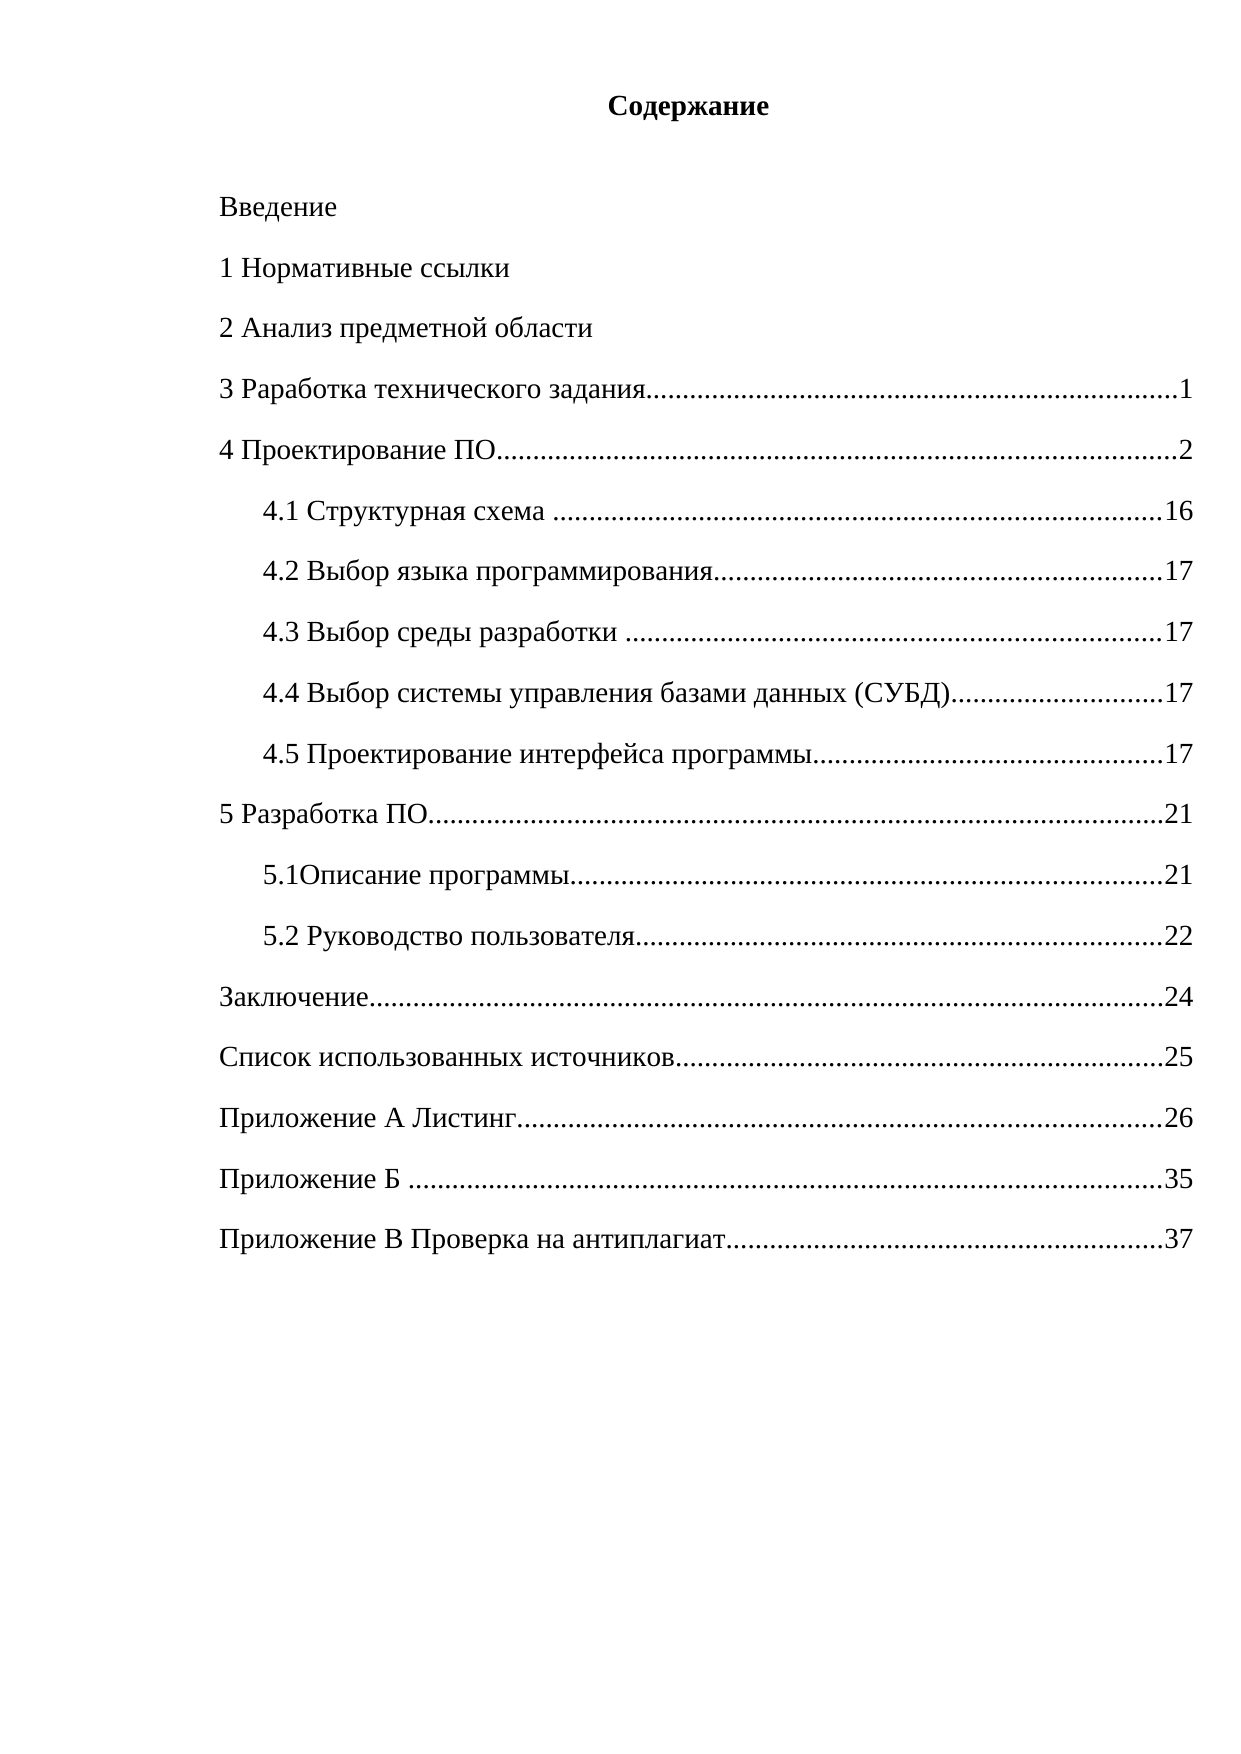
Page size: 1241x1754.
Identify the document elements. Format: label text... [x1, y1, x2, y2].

text Введение4 [219, 189, 1157, 223]
text 1 Нормативные ссылки5 [219, 250, 1157, 283]
text 4.1 Структурная схема 16 [219, 493, 1157, 526]
text 5.2 Руководство пользователя 22 [219, 918, 1157, 951]
text 3 Раработка технического задания 19 [219, 371, 1157, 405]
text 4.4 Выбор системы управления базами данных (СУБД) 17 [219, 675, 1157, 708]
text Приложение Б 35 [219, 1161, 1157, 1194]
text 2 Анализ предметной области7 [219, 311, 1157, 344]
text Приложение А Листинг 26 [219, 1100, 1157, 1134]
text 4 Проектирование ПО 210 [219, 432, 1157, 466]
text 5.1Описание программы 21 [219, 857, 1157, 891]
text 5 Разработка ПО 21 [219, 796, 1157, 830]
text 4.2 Выбор языка программирования 17 [219, 553, 1157, 587]
text 4.5 Проектирование интерфейса программы 17 [219, 736, 1157, 769]
text Приложение В Проверка на антиплагиат 3715 [219, 1222, 1157, 1255]
text Заключение 24 [219, 979, 1157, 1012]
text Содержание [219, 88, 1157, 122]
text 4.3 Выбор среды разработки 17 [219, 614, 1157, 648]
text Список использованных источников 25 [219, 1039, 1157, 1073]
